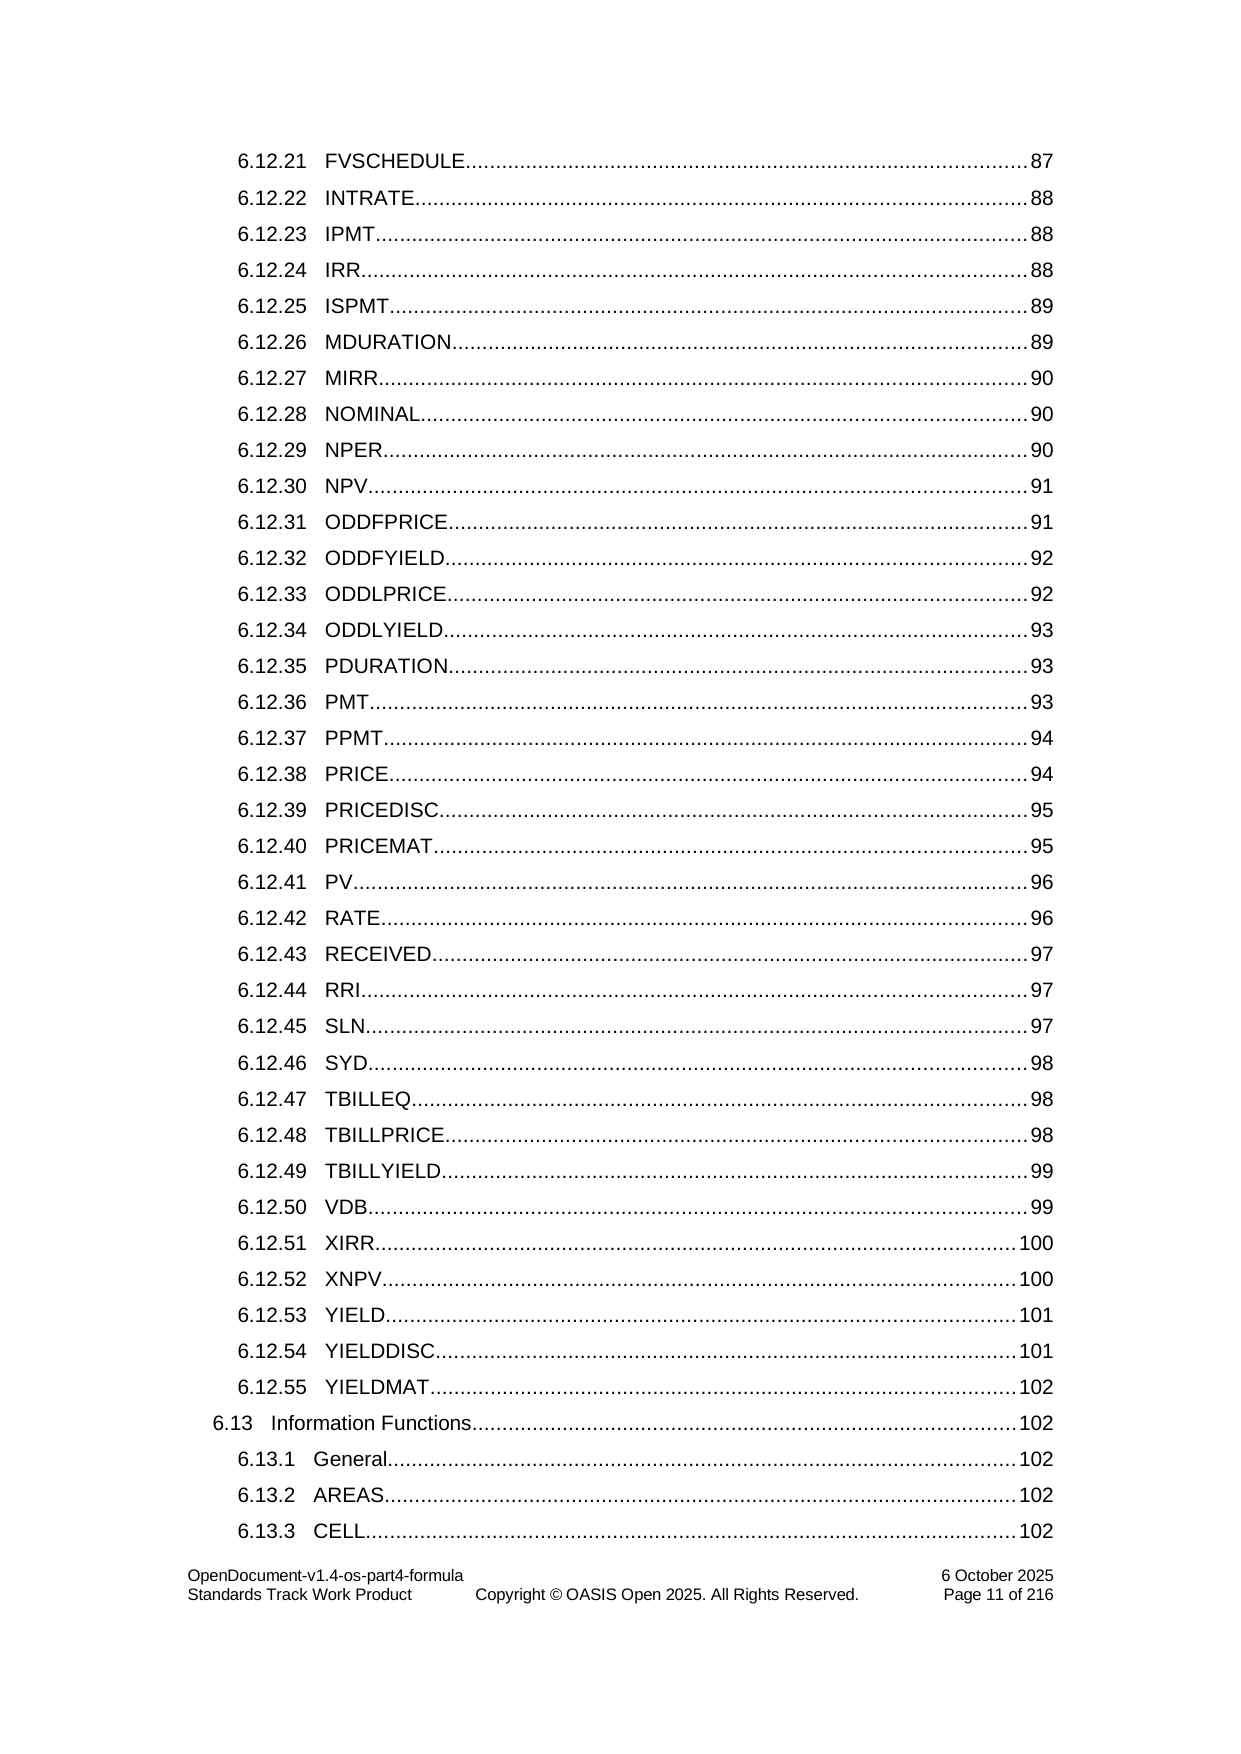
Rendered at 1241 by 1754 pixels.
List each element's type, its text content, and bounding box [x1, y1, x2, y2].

text 6.12.23 IPMT 88 [237, 222, 1053, 246]
text 6.12.24 IRR 88 [237, 258, 1053, 282]
text 6.13 Information Functions 102 [212, 1411, 1053, 1435]
text 6.12.52 XNPV 100 [237, 1267, 1053, 1291]
text 6.12.50 VDB 99 [237, 1195, 1053, 1219]
text 6.13.3 CELL 102 [237, 1519, 1053, 1543]
text 6.12.44 RRI 97 [237, 979, 1053, 1002]
text 6.12.53 YIELD 101 [237, 1303, 1053, 1327]
text 6.12.36 PMT 93 [237, 691, 1053, 714]
text 6.12.43 RECEIVED 97 [237, 943, 1053, 966]
text 6.12.46 SYD 98 [237, 1051, 1053, 1074]
text 6.12.55 YIELDMAT 102 [237, 1375, 1053, 1399]
text 6.12.37 PPMT 94 [237, 727, 1053, 750]
text 6.12.39 PRICEDISC 95 [237, 799, 1053, 822]
text 6.12.40 PRICEMAT 95 [237, 835, 1053, 858]
text 6.12.25 ISPMT 89 [237, 294, 1053, 318]
text 6.12.21 FVSCHEDULE 87 [237, 150, 1053, 173]
text 6.12.48 TBILLPRICE 98 [237, 1123, 1053, 1147]
text 6.12.33 ODDLPRICE 92 [237, 582, 1053, 606]
text 6.12.42 RATE 96 [237, 907, 1053, 930]
text 6.13.2 AREAS 102 [237, 1483, 1053, 1507]
text 6.12.22 INTRATE 88 [237, 186, 1053, 209]
text 6.12.31 ODDFPRICE 91 [237, 510, 1053, 534]
text 6.12.45 SLN 97 [237, 1015, 1053, 1038]
text 6.13.1 General 102 [237, 1447, 1053, 1471]
text 6.12.32 ODDFYIELD 92 [237, 546, 1053, 570]
text 6.12.28 NOMINAL 90 [237, 402, 1053, 426]
text 6.12.27 MIRR 90 [237, 366, 1053, 390]
text 6.12.34 ODDLYIELD 93 [237, 618, 1053, 642]
text 6.12.38 PRICE 94 [237, 763, 1053, 786]
text 6.12.51 XIRR 100 [237, 1231, 1053, 1255]
text 6.12.41 PV 96 [237, 871, 1053, 894]
text 6.12.30 NPV 91 [237, 474, 1053, 498]
text 6.12.29 NPER 90 [237, 438, 1053, 462]
text 6.12.47 TBILLEQ 98 [237, 1087, 1053, 1111]
text 6.12.35 PDURATION 93 [237, 654, 1053, 678]
text 6.12.26 MDURATION 89 [237, 330, 1053, 354]
text 6.12.49 TBILLYIELD 99 [237, 1159, 1053, 1183]
text 6.12.54 YIELDDISC 101 [237, 1339, 1053, 1363]
